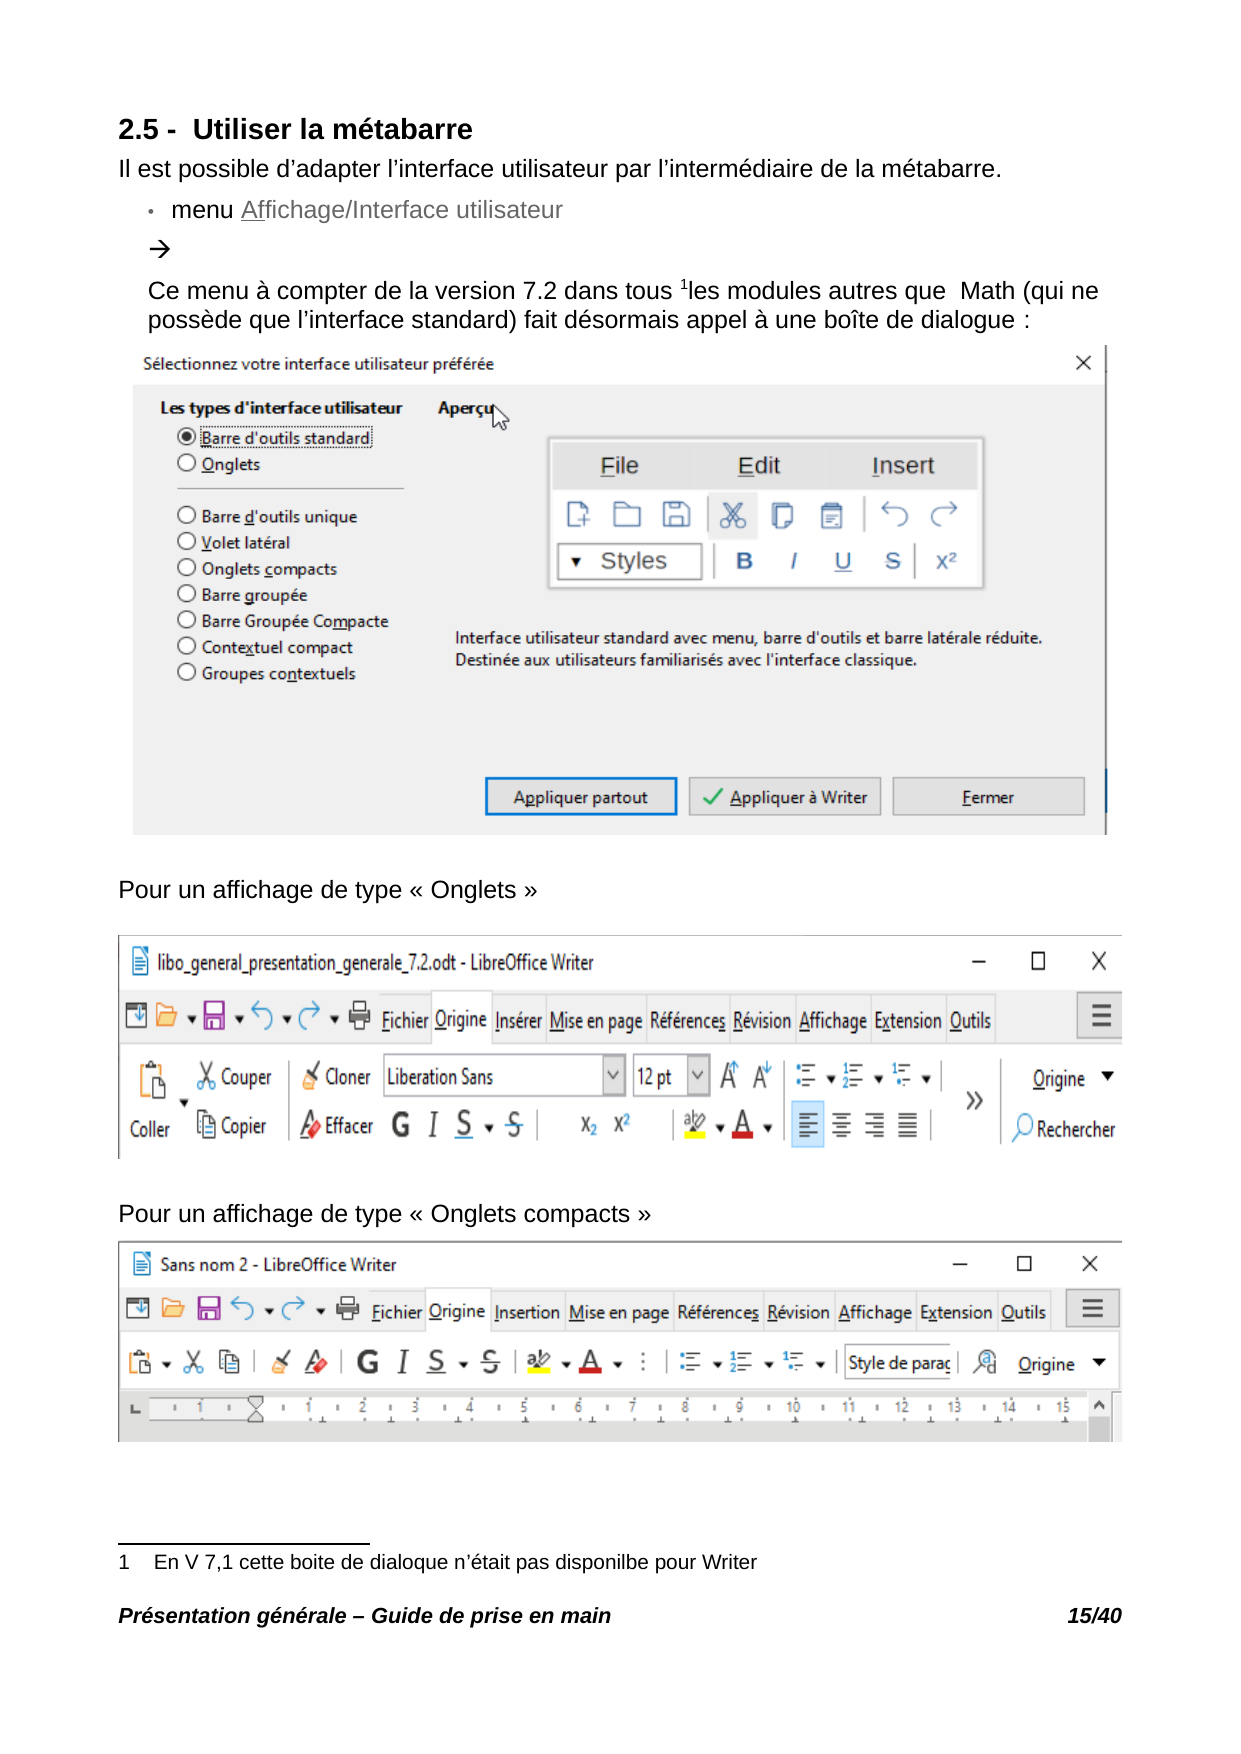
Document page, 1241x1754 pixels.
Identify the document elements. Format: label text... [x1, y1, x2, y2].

list menu Affichage/Interface utilisateur [148, 195, 1122, 224]
list Ce menu à compter de la version 7.2 dans tous les modules autres que Math (qui ne possède que l’interface standard) fait désormais appel à une boîte de dialogue : [148, 276, 1122, 333]
text Pour un affichage de type « Onglets compacts » [118, 1199, 1122, 1228]
picture [118, 1240, 1123, 1442]
text En V 7,1 cette boite de dialoque n’était pas disponilbe pour Writer [118, 1550, 1122, 1574]
picture [118, 935, 1123, 1159]
picture [132, 345, 1108, 835]
text Il est possible d’adapter l’interface utilisateur par l’intermédiaire de la métabarre. [118, 154, 1122, 183]
subtitle Utiliser la métabarre [118, 112, 1122, 146]
